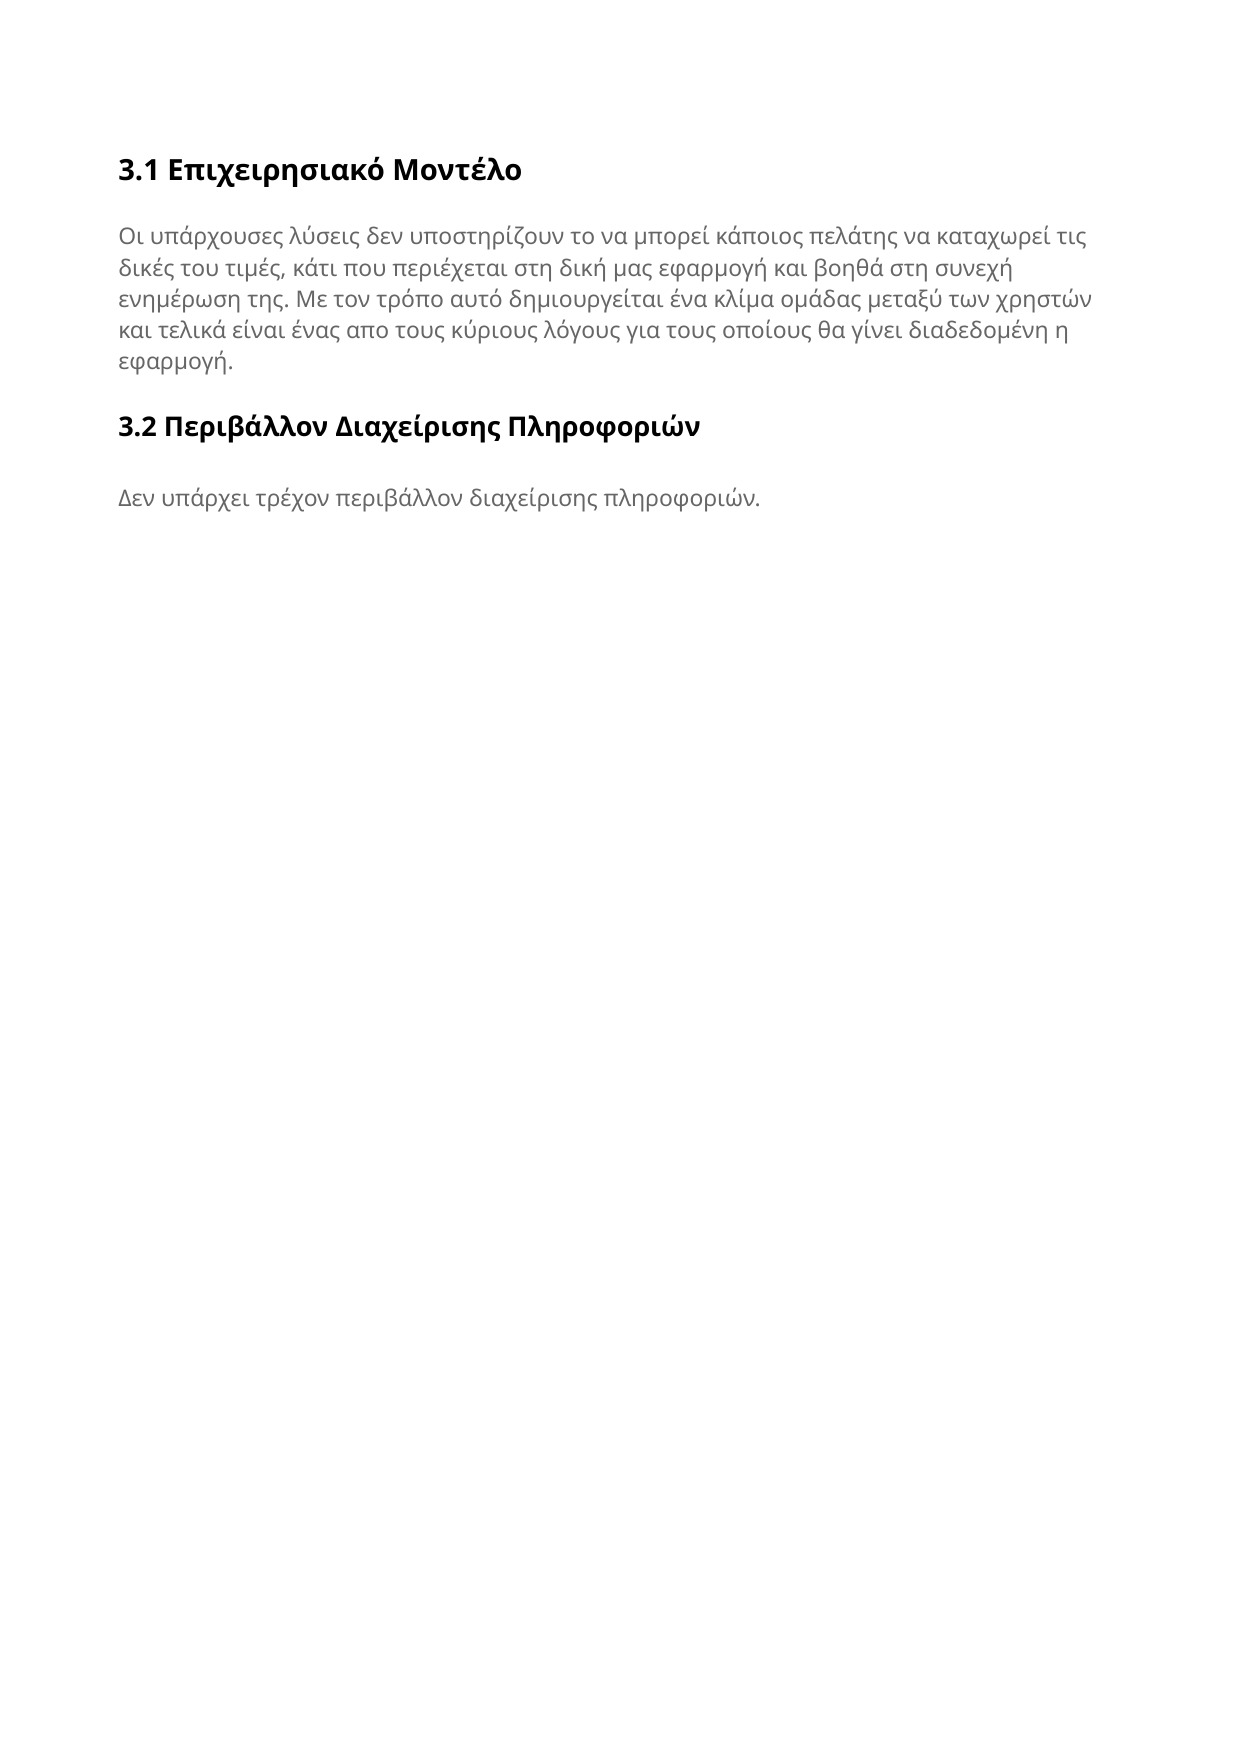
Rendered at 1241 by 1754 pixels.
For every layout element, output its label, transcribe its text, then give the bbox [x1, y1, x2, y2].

text 3.2 Περιβάλλον Διαχείρισης Πληροφοριών [118, 408, 1122, 445]
text Δεν υπάρχει τρέχον περιβάλλον διαχείρισης πληροφοριών. [118, 482, 1122, 513]
text 3.1 Επιχειρησιακό Μοντέλο [118, 149, 1122, 189]
text Οι υπάρχουσες λύσεις δεν υποστηρίζουν το να μπορεί κάποιος πελάτης να καταχωρεί τις δικές του τιμές, κάτι που περιέχεται στη δική μας εφαρμογή και βοηθά στη συνεχή ενημέρωση της. Με τον τρόπο αυτό δημιουργείται ένα κλίμα ομάδας μεταξύ των χρηστών και τελικά είναι ένας απο τους κύριους λόγους για τους οποίους θα γίνει διαδεδομένη η εφαρμογή. [118, 220, 1122, 377]
